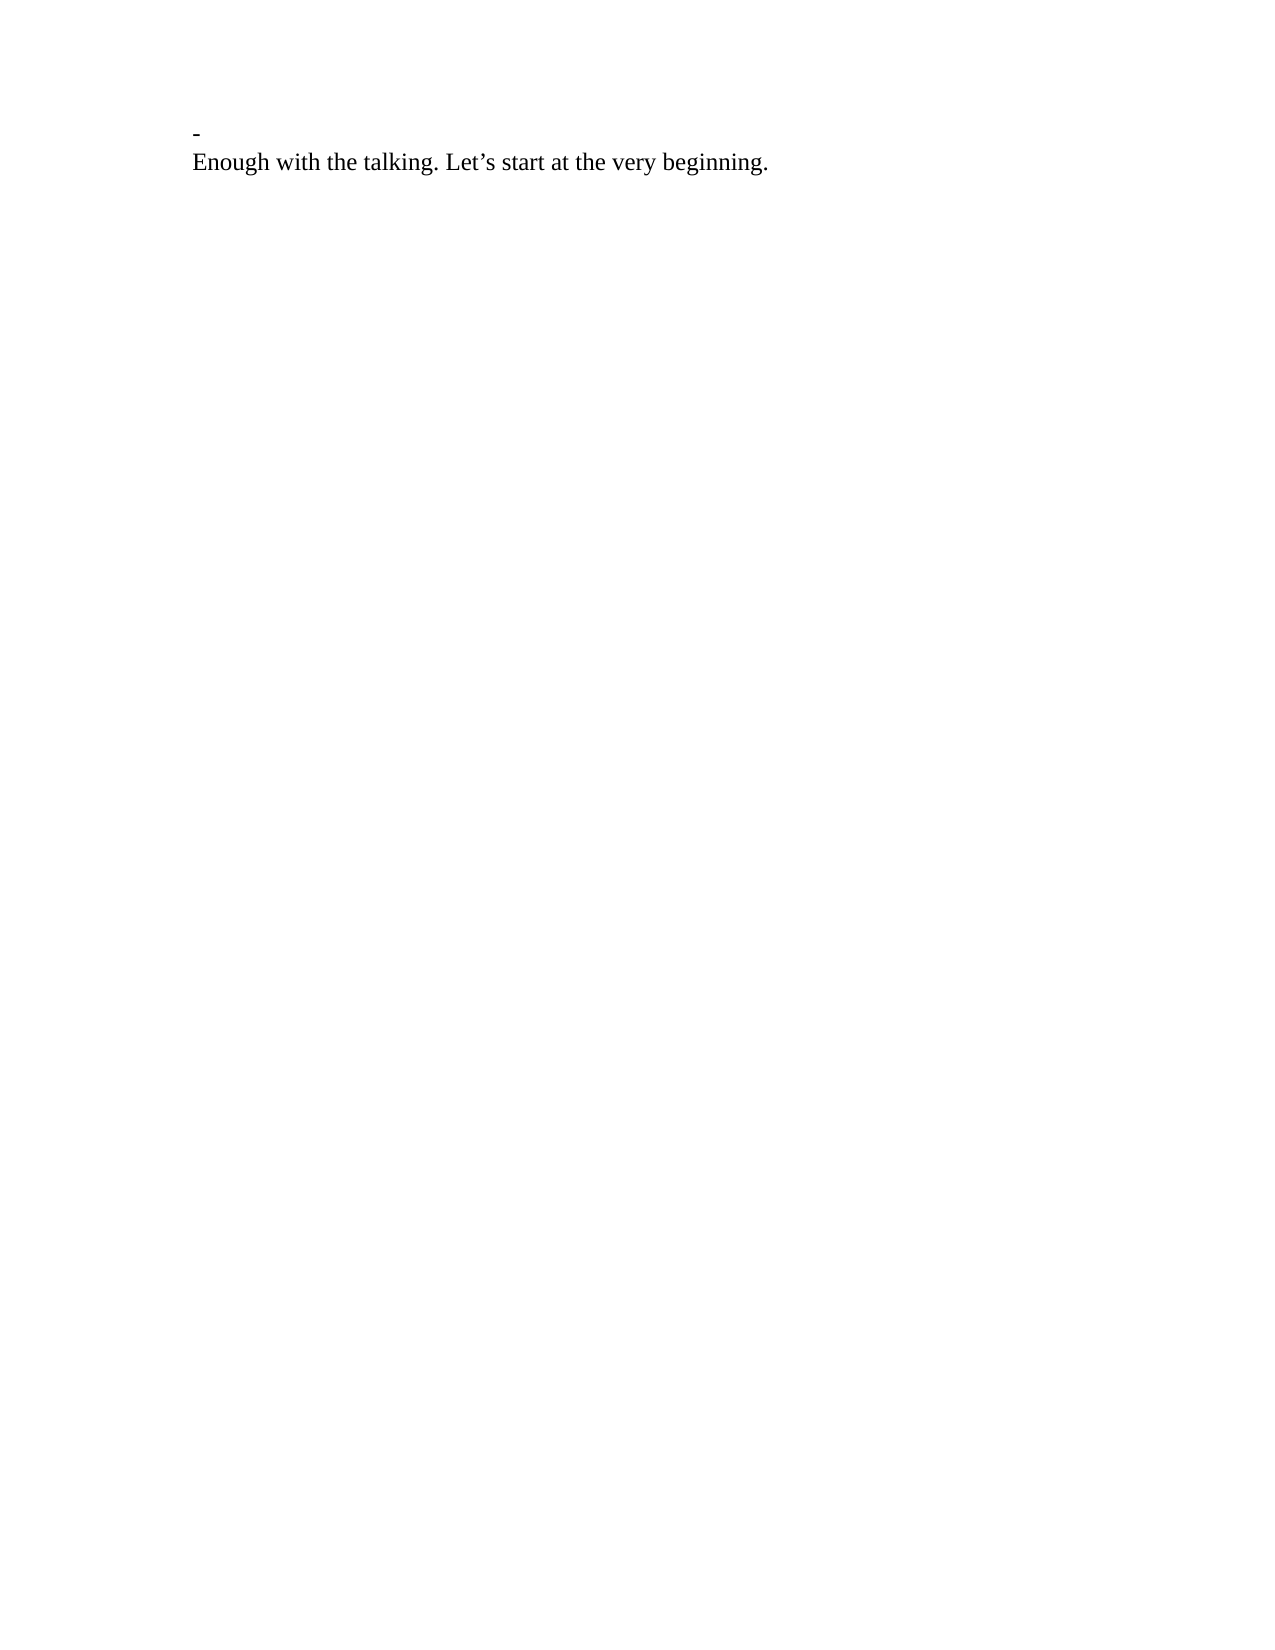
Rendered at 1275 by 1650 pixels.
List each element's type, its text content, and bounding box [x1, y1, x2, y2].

text - [118, 118, 1157, 147]
text Enough with the talking. Let’s start at the very beginning. [118, 147, 1157, 176]
